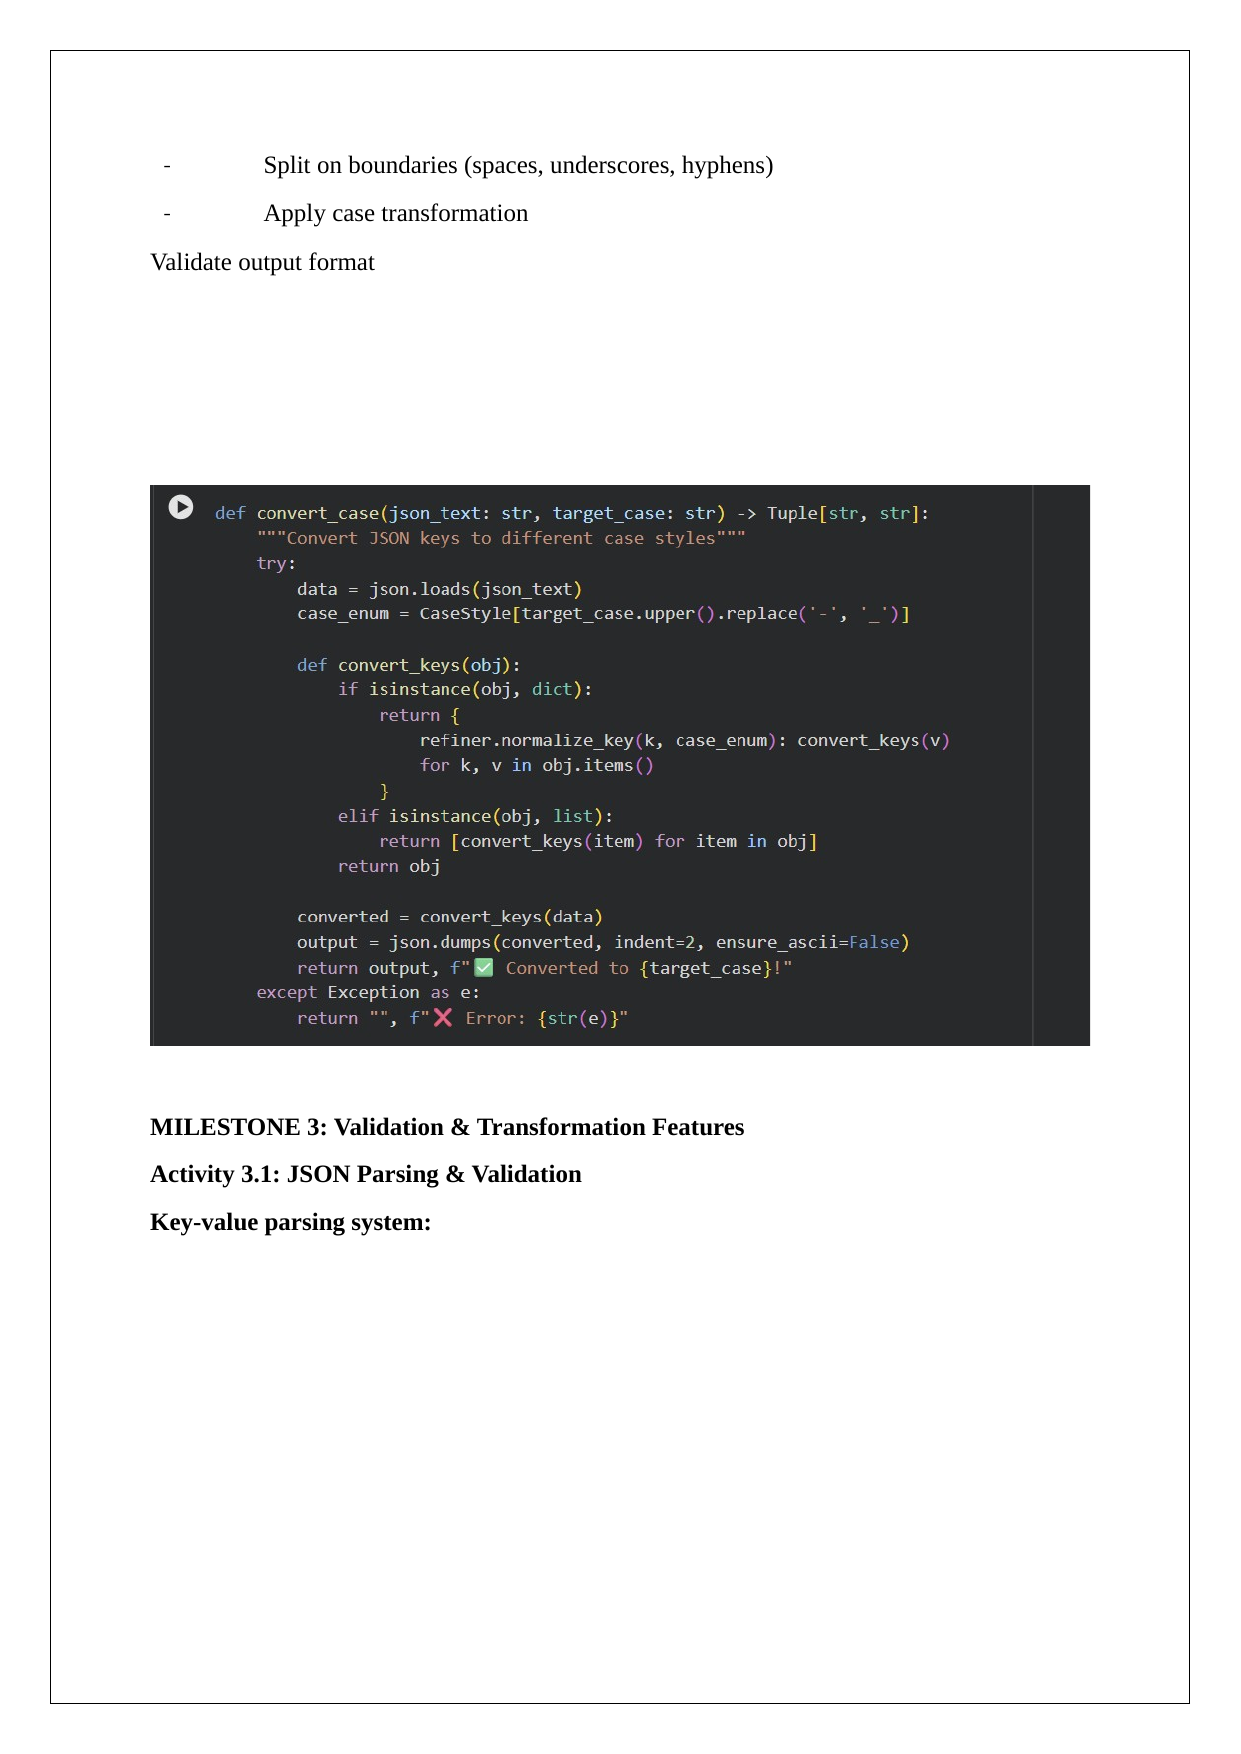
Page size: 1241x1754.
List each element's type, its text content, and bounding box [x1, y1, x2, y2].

text Activity 3.1: JSON Parsing & Validation [150, 1159, 1083, 1188]
list Split on boundaries (spaces, underscores, hyphens) [163, 150, 1083, 179]
picture [150, 485, 1091, 1046]
text Validate output format [150, 247, 1083, 276]
text Key-value parsing system: [150, 1207, 1083, 1236]
list Apply case transformation [163, 198, 1083, 228]
text MILESTONE 3: Validation & Transformation Features [150, 1112, 1083, 1141]
